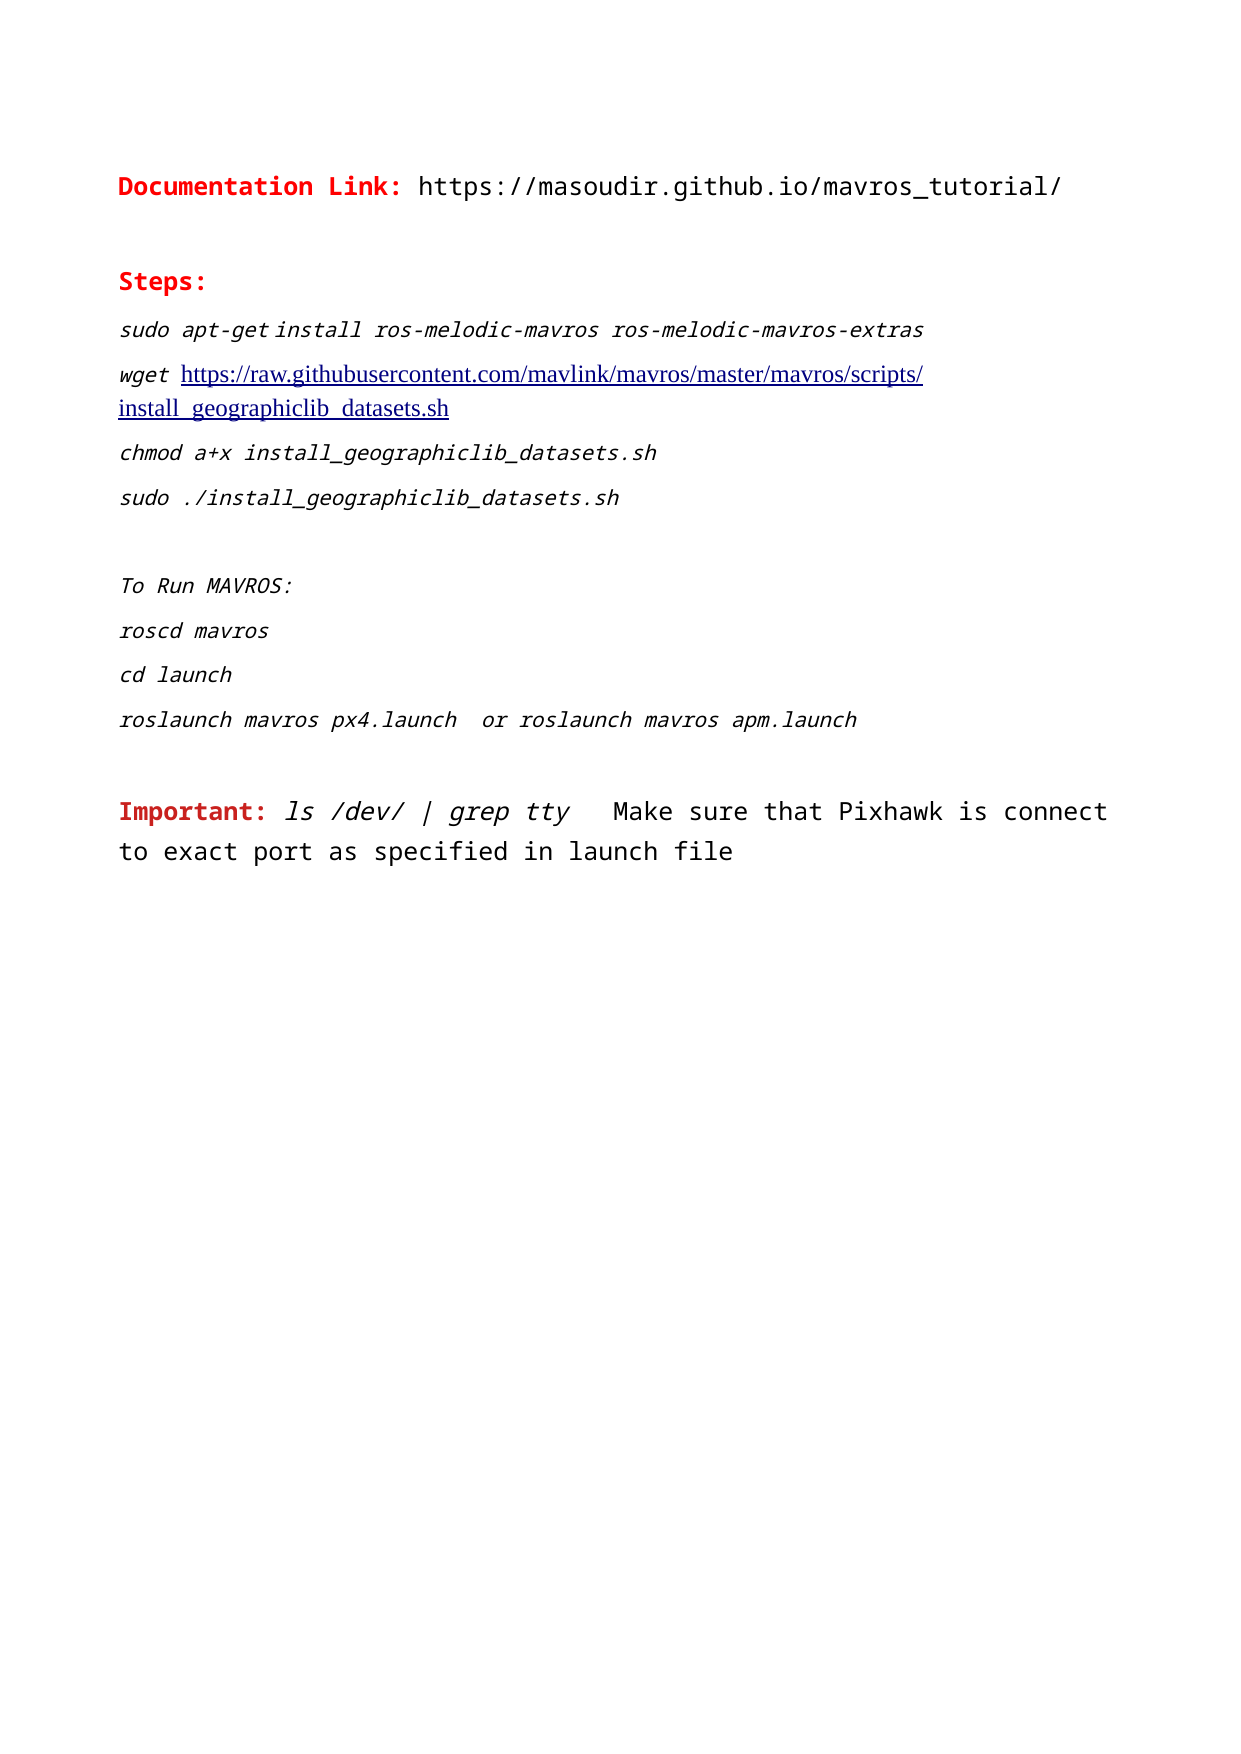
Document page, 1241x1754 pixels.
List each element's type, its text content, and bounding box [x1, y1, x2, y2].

text cd launch [118, 661, 1122, 689]
text Important: ls /dev/ | grep tty Make sure that Pixhawk is connect to exact port as specified in launch file [118, 794, 1122, 867]
text roscd mavros [118, 616, 1122, 644]
text Steps: [118, 264, 1122, 298]
text wget https://raw.githubusercontent.com/mavlink/mavros/master/mavros/scripts/install_geographiclib_datasets.sh [118, 359, 1122, 422]
text Documentation Link: https://masoudir.github.io/mavros_tutorial/ [118, 168, 1122, 203]
text sudo apt-get install ros-melodic-mavros ros-melodic-mavros-extras [118, 315, 1122, 343]
text sudo ./install_geographiclib_datasets.sh [118, 483, 1122, 511]
text chmod a+x install_geographiclib_datasets.sh [118, 438, 1122, 467]
text roslaunch mavros px4.launch or roslaunch mavros apm.launch [118, 705, 1122, 733]
text To Run MAVROS: [118, 572, 1122, 600]
